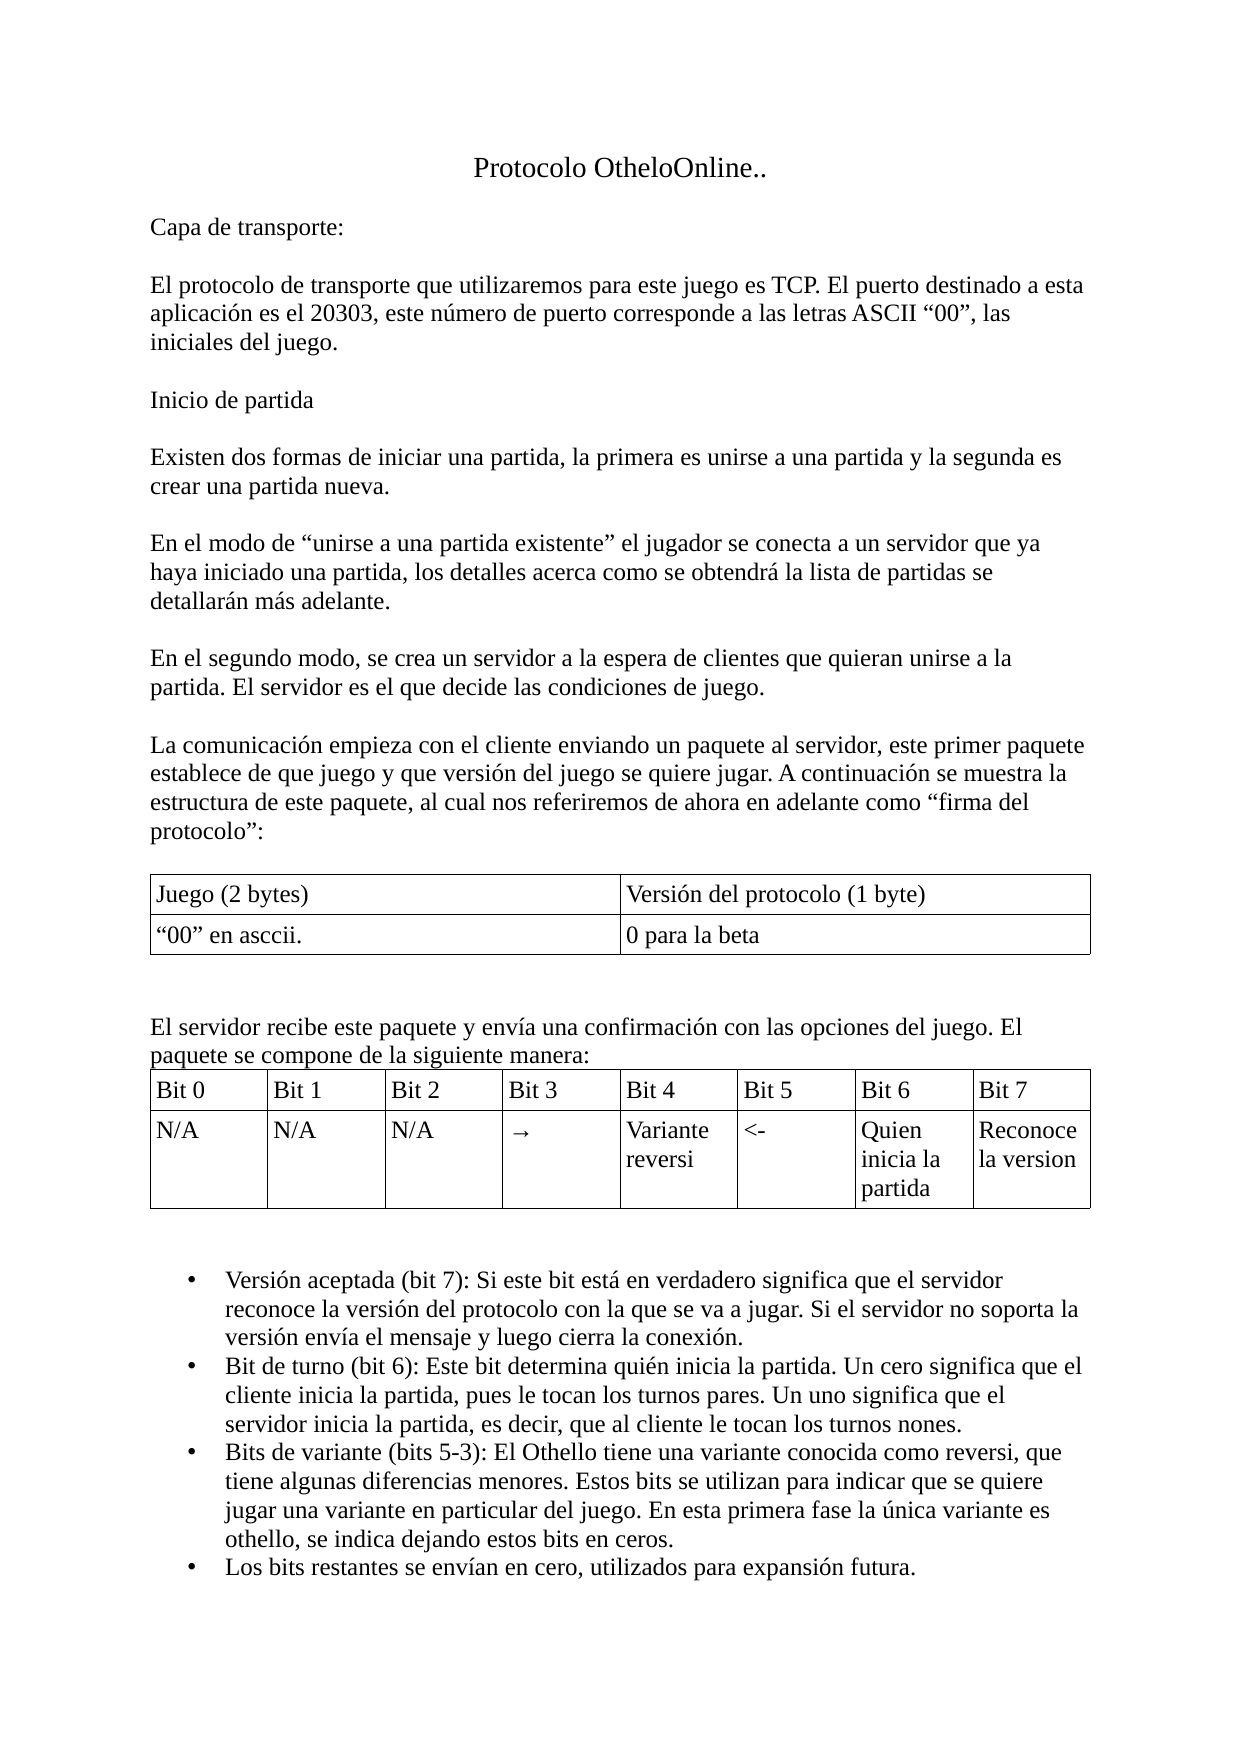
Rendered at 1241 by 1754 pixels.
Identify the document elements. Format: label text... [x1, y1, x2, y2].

table_header Bit 0 [151, 1070, 267, 1109]
list Versión aceptada (bit 7): Si este bit está en verdadero significa que el servidor reconoce la versión del protocolo con la que se va a jugar. Si el servidor no soporta la versión envía el mensaje y luego cierra la conexión. [187, 1265, 1090, 1351]
table_cell “00” en asccii. [151, 915, 620, 954]
table_cell Reconoce la version [974, 1111, 1090, 1207]
table_cell N/A [151, 1111, 267, 1207]
table_cell → [503, 1111, 620, 1207]
text En el modo de “unirse a una partida existente” el jugador se conecta a un servidor que ya haya iniciado una partida, los detalles acerca como se obtendrá la lista de partidas se detallarán más adelante. [150, 528, 1090, 615]
table_cell <- [738, 1111, 855, 1207]
text En el segundo modo, se crea un servidor a la espera de clientes que quieran unirse a la partida. El servidor es el que decide las condiciones de juego. [150, 643, 1090, 701]
text Protocolo OtheloOnline.. [150, 150, 1090, 183]
text La comunicación empieza con el cliente enviando un paquete al servidor, este primer paquete establece de que juego y que versión del juego se quiere jugar. A continuación se muestra la estructura de este paquete, al cual nos referiremos de ahora en adelante como “firma del protocolo”: [150, 730, 1090, 845]
text El protocolo de transporte que utilizaremos para este juego es TCP. El puerto destinado a esta aplicación es el 20303, este número de puerto corresponde a las letras ASCII “00”, las iniciales del juego. [150, 270, 1090, 356]
table_cell Quien inicia la partida [856, 1111, 973, 1207]
table_header Bit 4 [621, 1070, 737, 1109]
text Inicio de partida [150, 385, 1090, 413]
text Capa de transporte: [150, 212, 1090, 241]
table_cell N/A [268, 1111, 385, 1207]
table_cell 0 para la beta [621, 915, 1090, 954]
table_header Bit 2 [386, 1070, 502, 1109]
text El servidor recibe este paquete y envía una confirmación con las opciones del juego. El paquete se compone de la siguiente manera: [150, 1012, 1090, 1069]
table_header Bit 3 [503, 1070, 620, 1109]
table_cell Variante reversi [621, 1111, 737, 1207]
list Bit de turno (bit 6): Este bit determina quién inicia la partida. Un cero significa que el cliente inicia la partida, pues le tocan los turnos pares. Un uno significa que el servidor inicia la partida, es decir, que al cliente le tocan los turnos nones. [187, 1351, 1090, 1437]
table_header Bit 6 [856, 1070, 973, 1109]
list Los bits restantes se envían en cero, utilizados para expansión futura. [187, 1552, 1090, 1581]
table_header Versión del protocolo (1 byte) [621, 875, 1090, 914]
list Bits de variante (bits 5-3): El Othello tiene una variante conocida como reversi, que tiene algunas diferencias menores. Estos bits se utilizan para indicar que se quiere jugar una variante en particular del juego. En esta primera fase la única variante es othello, se indica dejando estos bits en ceros. [187, 1437, 1090, 1552]
text Existen dos formas de iniciar una partida, la primera es unirse a una partida y la segunda es crear una partida nueva. [150, 442, 1090, 500]
table_header Bit 1 [268, 1070, 385, 1109]
table_header Juego (2 bytes) [151, 875, 620, 914]
table_cell N/A [386, 1111, 502, 1207]
table_header Bit 5 [738, 1070, 855, 1109]
table_header Bit 7 [974, 1070, 1090, 1109]
